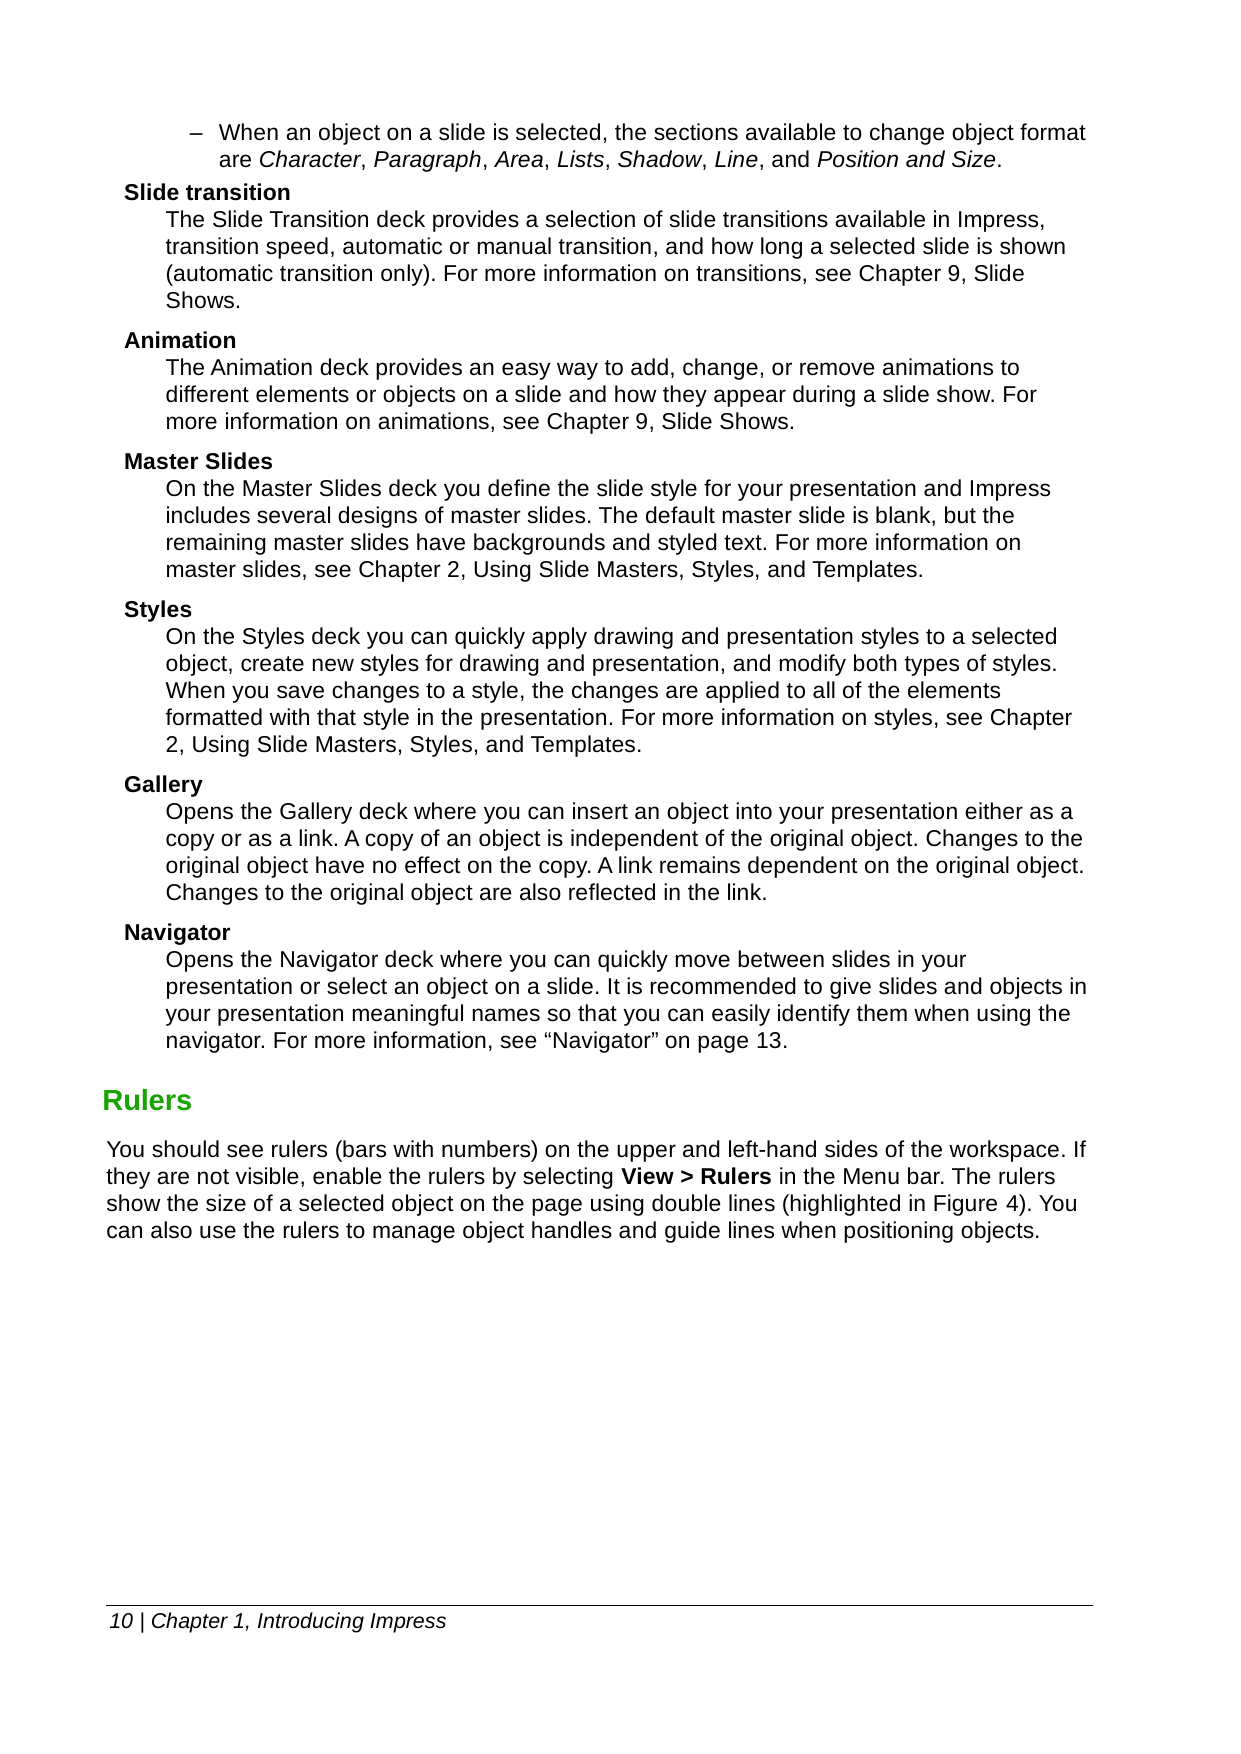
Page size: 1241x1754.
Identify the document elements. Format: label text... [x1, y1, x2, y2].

list When an object on a slide is selected, the sections available to change object format are Character, Paragraph, Area, Lists, Shadow, Line, and Position and Size. [189, 118, 1093, 172]
text The Slide Transition deck provides a selection of slide transitions available in Impress, transition speed, automatic or manual transition, and how long a selected slide is shown (automatic transition only). For more information on transitions, see Chapter 9, Slide Shows. [165, 206, 1093, 314]
text You should see rulers (bars with numbers) on the upper and left-hand sides of the workspace. If they are not visible, enable the rulers by selecting View > Rulers in the Menu bar. The rulers show the size of a selected object on the page using double lines (highlighted in Figure 4). You can also use the rulers to manage object handles and guide lines when positioning objects. [106, 1135, 1093, 1243]
text On the Master Slides deck you define the slide style for your presentation and Impress includes several designs of master slides. The default master slide is blank, but the remaining master slides have backgrounds and styled text. For more information on master slides, see Chapter 2, Using Slide Masters, Styles, and Templates. [165, 474, 1093, 583]
text Styles [124, 595, 1093, 622]
text The Animation deck provides an easy way to add, change, or remove animations to different elements or objects on a slide and how they appear during a slide show. For more information on animations, see Chapter 9, Slide Shows. [165, 353, 1093, 435]
text Navigator [124, 918, 1093, 945]
text Opens the Navigator deck where you can quickly move between slides in your presentation or select an object on a slide. It is recommended to give slides and objects in your presentation meaningful names so that you can easily identify them when using the navigator. For more information, see “Navigator” on page 12. [165, 945, 1093, 1053]
text On the Styles deck you can quickly apply drawing and presentation styles to a selected object, create new styles for drawing and presentation, and modify both types of styles. When you save changes to a style, the changes are applied to all of the elements formatted with that style in the presentation. For more information on styles, see Chapter 2, Using Slide Masters, Styles, and Templates. [165, 622, 1093, 758]
subtitle Rulers [102, 1083, 1093, 1116]
text Opens the Gallery deck where you can insert an object into your presentation either as a copy or as a link. A copy of an object is independent of the original object. Changes to the original object have no effect on the copy. A link remains dependent on the original object. Changes to the original object are also reflected in the link. [165, 797, 1093, 906]
text Slide transition [124, 178, 1093, 206]
text Gallery [124, 770, 1093, 797]
text Animation [124, 326, 1093, 353]
text Master Slides [124, 447, 1093, 474]
